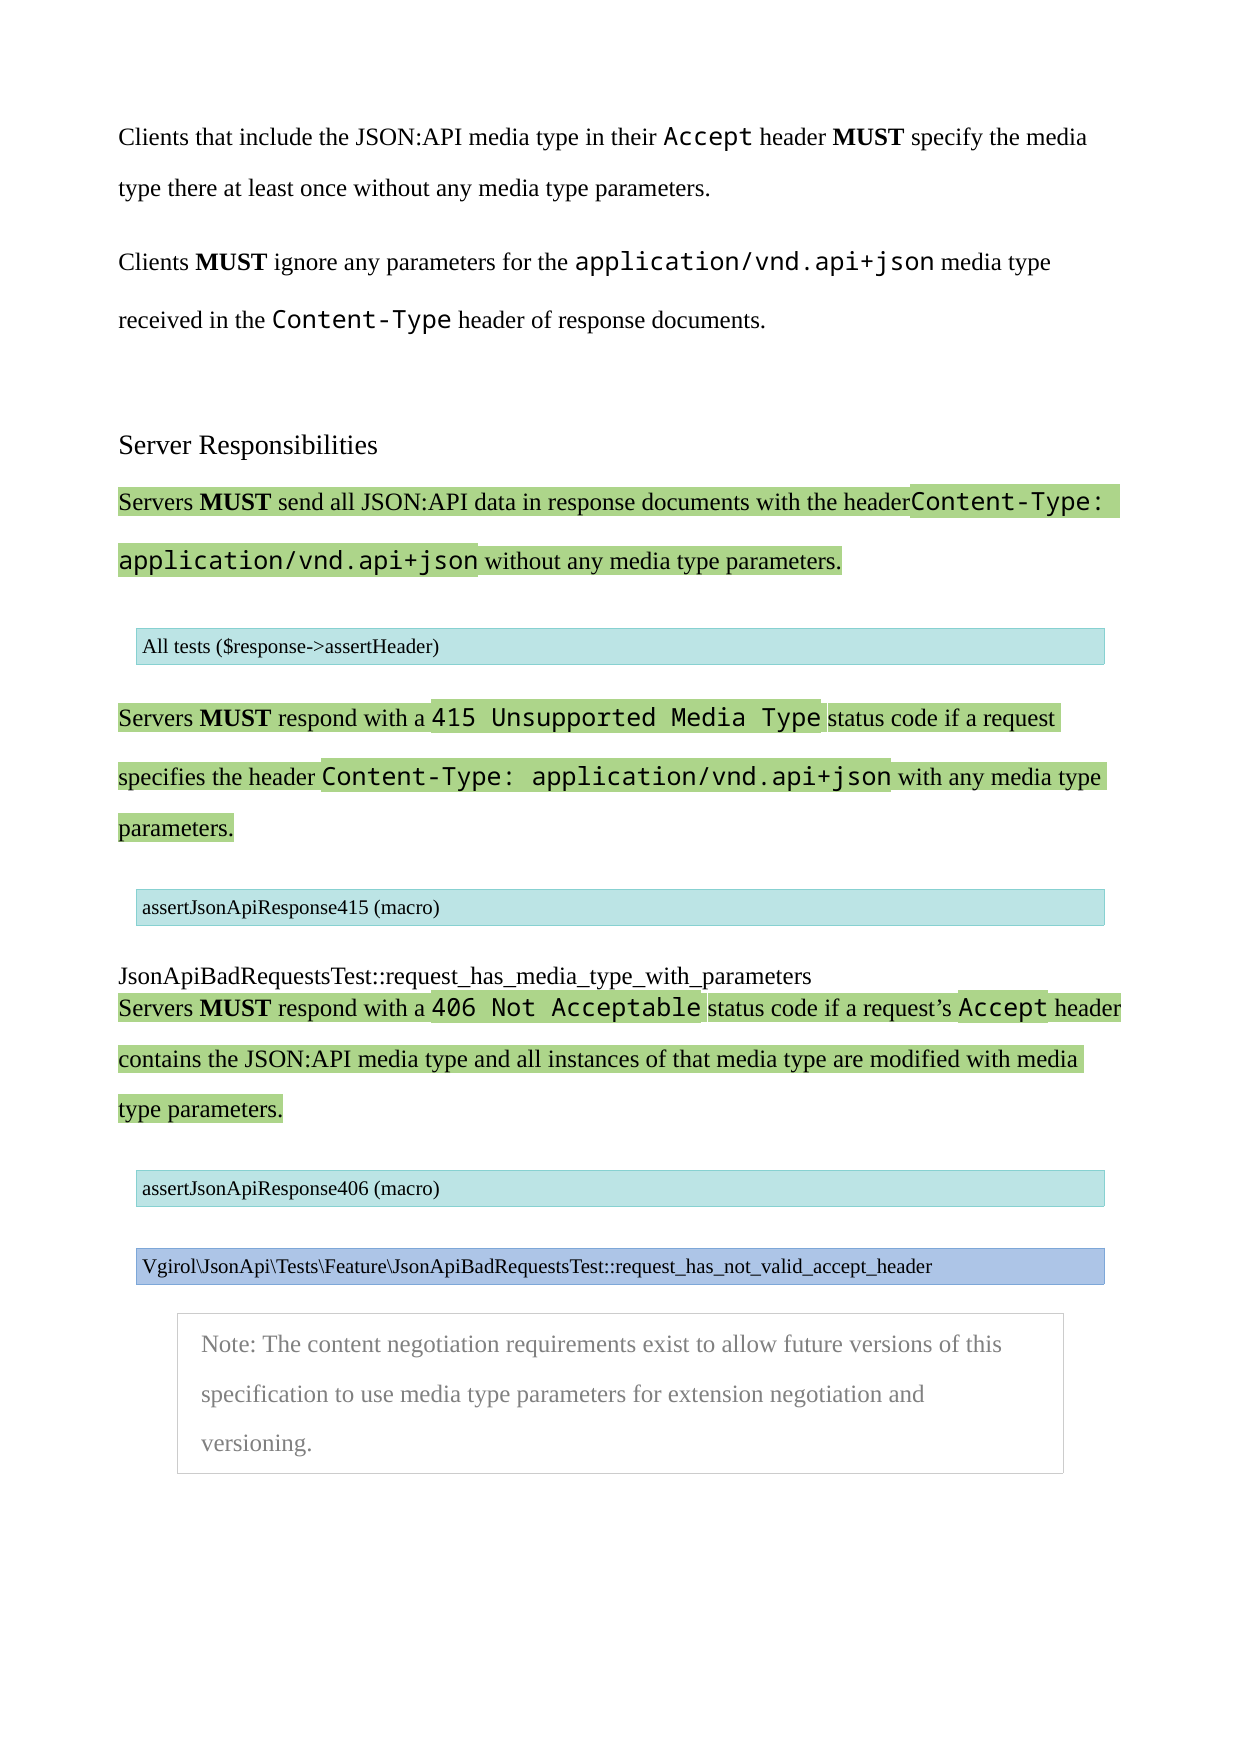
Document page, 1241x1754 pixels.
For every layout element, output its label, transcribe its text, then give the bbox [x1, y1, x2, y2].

text Clients MUST ignore any parameters for the application/vnd.api+json media type received in the Content-Type header of response documents. [118, 243, 1122, 336]
text Clients that include the JSON:API media type in their Accept header MUST specify the media type there at least once without any media type parameters. [118, 118, 1122, 202]
subtitle Server Responsibilities [118, 428, 1122, 460]
text Vgirol\JsonApi\Tests\Feature\JsonApiBadRequestsTest::request_has_not_valid_accept_header [137, 1249, 1104, 1284]
text Servers MUST respond with a 415 Unsupported Media Type status code if a request specifies the header Content-Type: application/vnd.api+json with any media type parameters. [118, 699, 1122, 842]
text Servers MUST respond with a 406 Not Acceptable status code if a request’s Accept header contains the JSON:API media type and all instances of that media type are modified with media type parameters. [118, 989, 1122, 1123]
text assertJsonApiResponse415 (macro) [137, 890, 1104, 925]
text assertJsonApiResponse406 (macro) [137, 1171, 1104, 1206]
text All tests ($response->assertHeader) [137, 629, 1104, 664]
text Note: The content negotiation requirements exist to allow future versions of this specification to use media type parameters for extension negotiation and versioning. [178, 1314, 1063, 1473]
text Servers MUST send all JSON:API data in response documents with the headerContent-Type: application/vnd.api+json without any media type parameters. [118, 484, 1122, 577]
text JsonApiBadRequestsTest::request_has_media_type_with_parameters [118, 961, 1122, 989]
